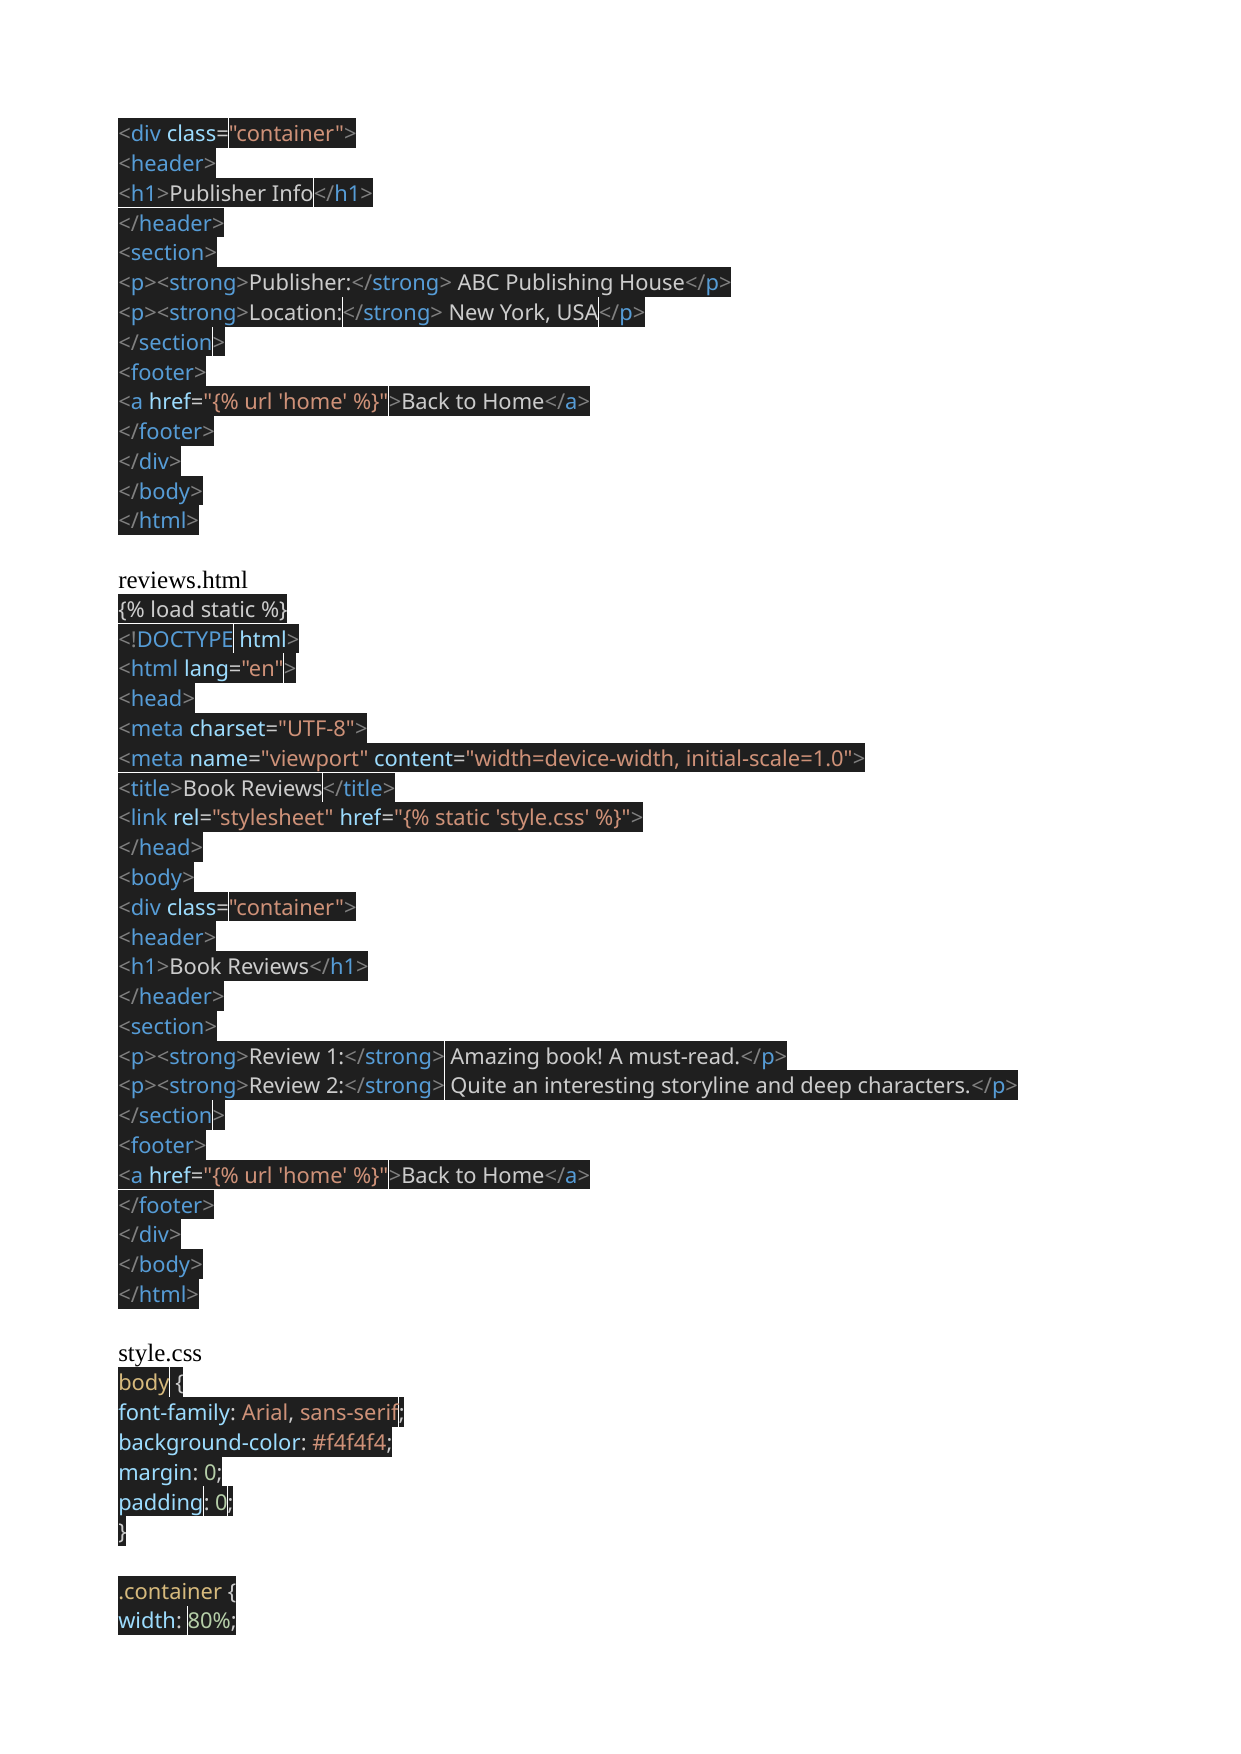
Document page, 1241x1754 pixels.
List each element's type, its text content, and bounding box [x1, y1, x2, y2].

text <html lang="en"> [118, 653, 1122, 683]
text <h1>Book Reviews</h1> [118, 951, 1122, 981]
text <p><strong>Review 2:</strong> Quite an interesting storyline and deep characters.</p> [118, 1070, 1122, 1100]
text </div> [118, 1219, 1122, 1249]
text </body> [118, 476, 1122, 505]
text width: 80%; [118, 1606, 1122, 1635]
text } [118, 1516, 1122, 1546]
text </html> [118, 1279, 1122, 1309]
text margin: 0; [118, 1457, 1122, 1486]
text {% load static %} [118, 594, 1122, 623]
text <h1>Publisher Info</h1> [118, 178, 1122, 207]
text .container { [118, 1576, 1122, 1606]
text background-color: #f4f4f4; [118, 1427, 1122, 1457]
text <meta charset="UTF-8"> [118, 713, 1122, 743]
text <meta name="viewport" content="width=device-width, initial-scale=1.0"> [118, 743, 1122, 772]
text <p><strong>Location:</strong> New York, USA</p> [118, 297, 1122, 327]
text <section> [118, 237, 1122, 267]
text <div class="container"> [118, 892, 1122, 921]
text style.css [118, 1338, 1122, 1367]
text </div> [118, 446, 1122, 476]
text <p><strong>Review 1:</strong> Amazing book! A must-read.</p> [118, 1041, 1122, 1070]
text </html> [118, 505, 1122, 535]
text <title>Book Reviews</title> [118, 772, 1122, 802]
text <head> [118, 683, 1122, 713]
text <section> [118, 1011, 1122, 1041]
text font-family: Arial, sans-serif; [118, 1397, 1122, 1427]
text <a href="{% url 'home' %}">Back to Home</a> [118, 386, 1122, 416]
text </header> [118, 981, 1122, 1011]
text padding: 0; [118, 1486, 1122, 1516]
text </section> [118, 1100, 1122, 1130]
text reviews.html [118, 565, 1122, 594]
text <header> [118, 148, 1122, 178]
text <div class="container"> [118, 118, 1122, 148]
text <footer> [118, 1130, 1122, 1160]
text <!DOCTYPE html> [118, 623, 1122, 653]
text </body> [118, 1249, 1122, 1279]
text body { [118, 1367, 1122, 1397]
text <link rel="stylesheet" href="{% static 'style.css' %}"> [118, 802, 1122, 832]
text <body> [118, 862, 1122, 892]
text <a href="{% url 'home' %}">Back to Home</a> [118, 1160, 1122, 1189]
text <header> [118, 921, 1122, 951]
text </head> [118, 832, 1122, 862]
text </footer> [118, 1189, 1122, 1219]
text <footer> [118, 356, 1122, 386]
text <p><strong>Publisher:</strong> ABC Publishing House</p> [118, 267, 1122, 297]
text </footer> [118, 416, 1122, 446]
text </section> [118, 327, 1122, 356]
text </header> [118, 207, 1122, 237]
